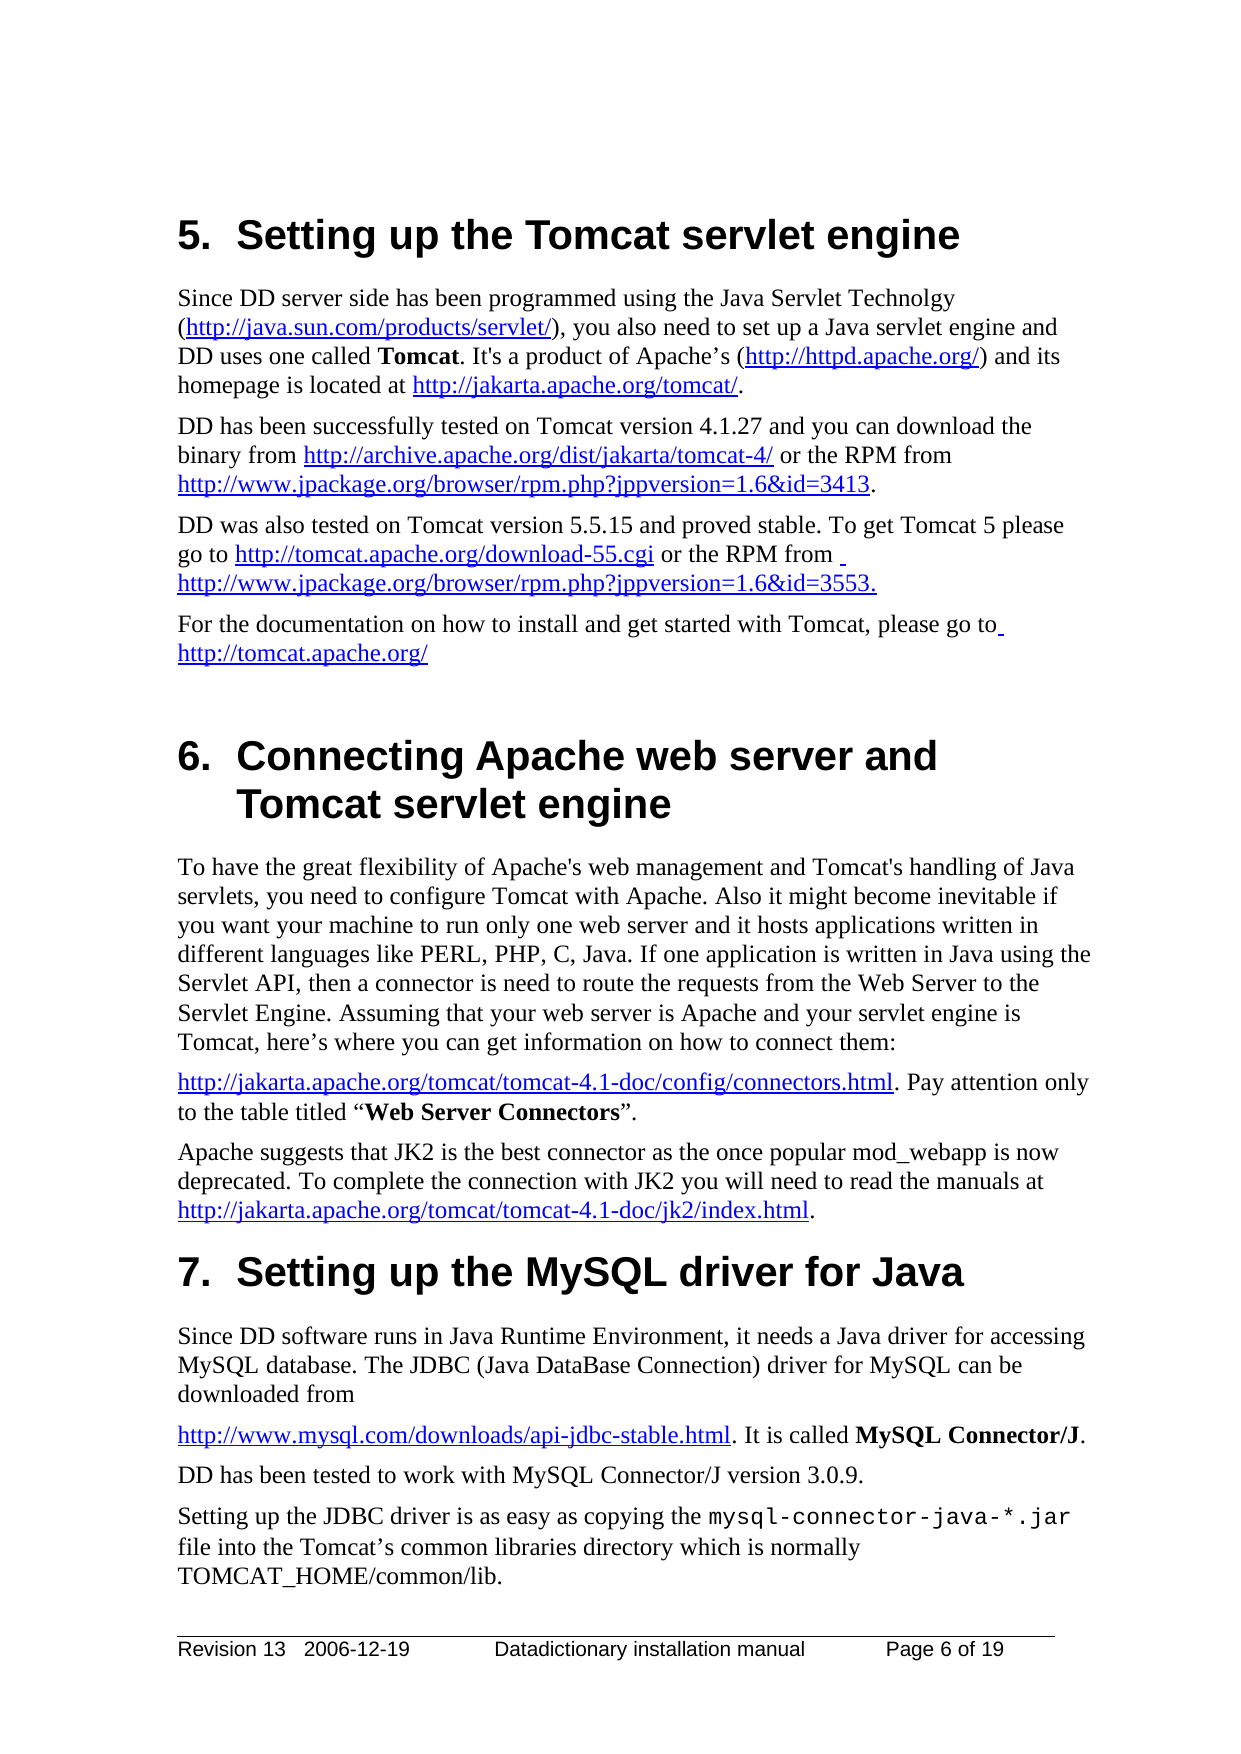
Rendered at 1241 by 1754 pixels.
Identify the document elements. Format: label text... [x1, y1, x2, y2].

text DD has been tested to work with MySQL Connector/J version 3.0.9. [177, 1460, 1092, 1489]
text Setting up the JDBC driver is as easy as copying the mysql-connector-java-*.jar file into the Tomcat’s common libraries directory which is normally TOMCAT_HOME/common/lib. [177, 1501, 1092, 1590]
text http://www.mysql.com/downloads/api-jdbc-stable.html. It is called MySQL Connector/J. [177, 1419, 1092, 1449]
text DD was also tested on Tomcat version 5.5.15 and proved stable. To get Tomcat 5 please go to http://tomcat.apache.org/download-55.cgi or the RPM from http://www.jpackage.org/browser/rpm.php?jppversion=1.6&id=3553. [177, 510, 1092, 597]
subtitle Setting up the Tomcat servlet engine [177, 210, 1092, 258]
text Since DD software runs in Java Runtime Environment, it needs a Java driver for accessing MySQL database. The JDBC (Java DataBase Connection) driver for MySQL can be downloaded from [177, 1321, 1092, 1408]
text http://jakarta.apache.org/tomcat/tomcat-4.1-doc/config/connectors.html. Pay attention only to the table titled “Web Server Connectors”. [177, 1067, 1092, 1125]
text DD has been successfully tested on Tomcat version 4.1.27 and you can download the binary from http://archive.apache.org/dist/jakarta/tomcat-4/ or the RPM from http://www.jpackage.org/browser/rpm.php?jppversion=1.6&id=3413. [177, 411, 1092, 498]
text For the documentation on how to install and get started with Tomcat, please go to http://tomcat.apache.org/ [177, 609, 1092, 667]
text Apache suggests that JK2 is the best connector as the once popular mod_webapp is now deprecated. To complete the connection with JK2 you will need to read the manuals at http://jakarta.apache.org/tomcat/tomcat-4.1-doc/jk2/index.html. [177, 1137, 1092, 1224]
text To have the great flexibility of Apache's web management and Tomcat's handling of Java servlets, you need to configure Tomcat with Apache. Also it might become inevitable if you want your machine to run only one web server and it hosts applications written in different languages like PERL, PHP, C, Java. If one application is written in Java using the Servlet API, then a connector is need to route the requests from the Web Server to the Servlet Engine. Assuming that your web server is Apache and your servlet engine is Tomcat, here’s where you can get information on how to connect them: [177, 852, 1092, 1056]
text Since DD server side has been programmed using the Java Servlet Technolgy (http://java.sun.com/products/servlet/), you also need to set up a Java servlet engine and DD uses one called Tomcat. It's a product of Apache’s (http://httpd.apache.org/) and its homepage is located at http://jakarta.apache.org/tomcat/. [177, 283, 1092, 399]
subtitle Setting up the MySQL driver for Java [177, 1248, 1092, 1296]
subtitle Connecting Apache web server and Tomcat servlet engine [177, 731, 1092, 827]
